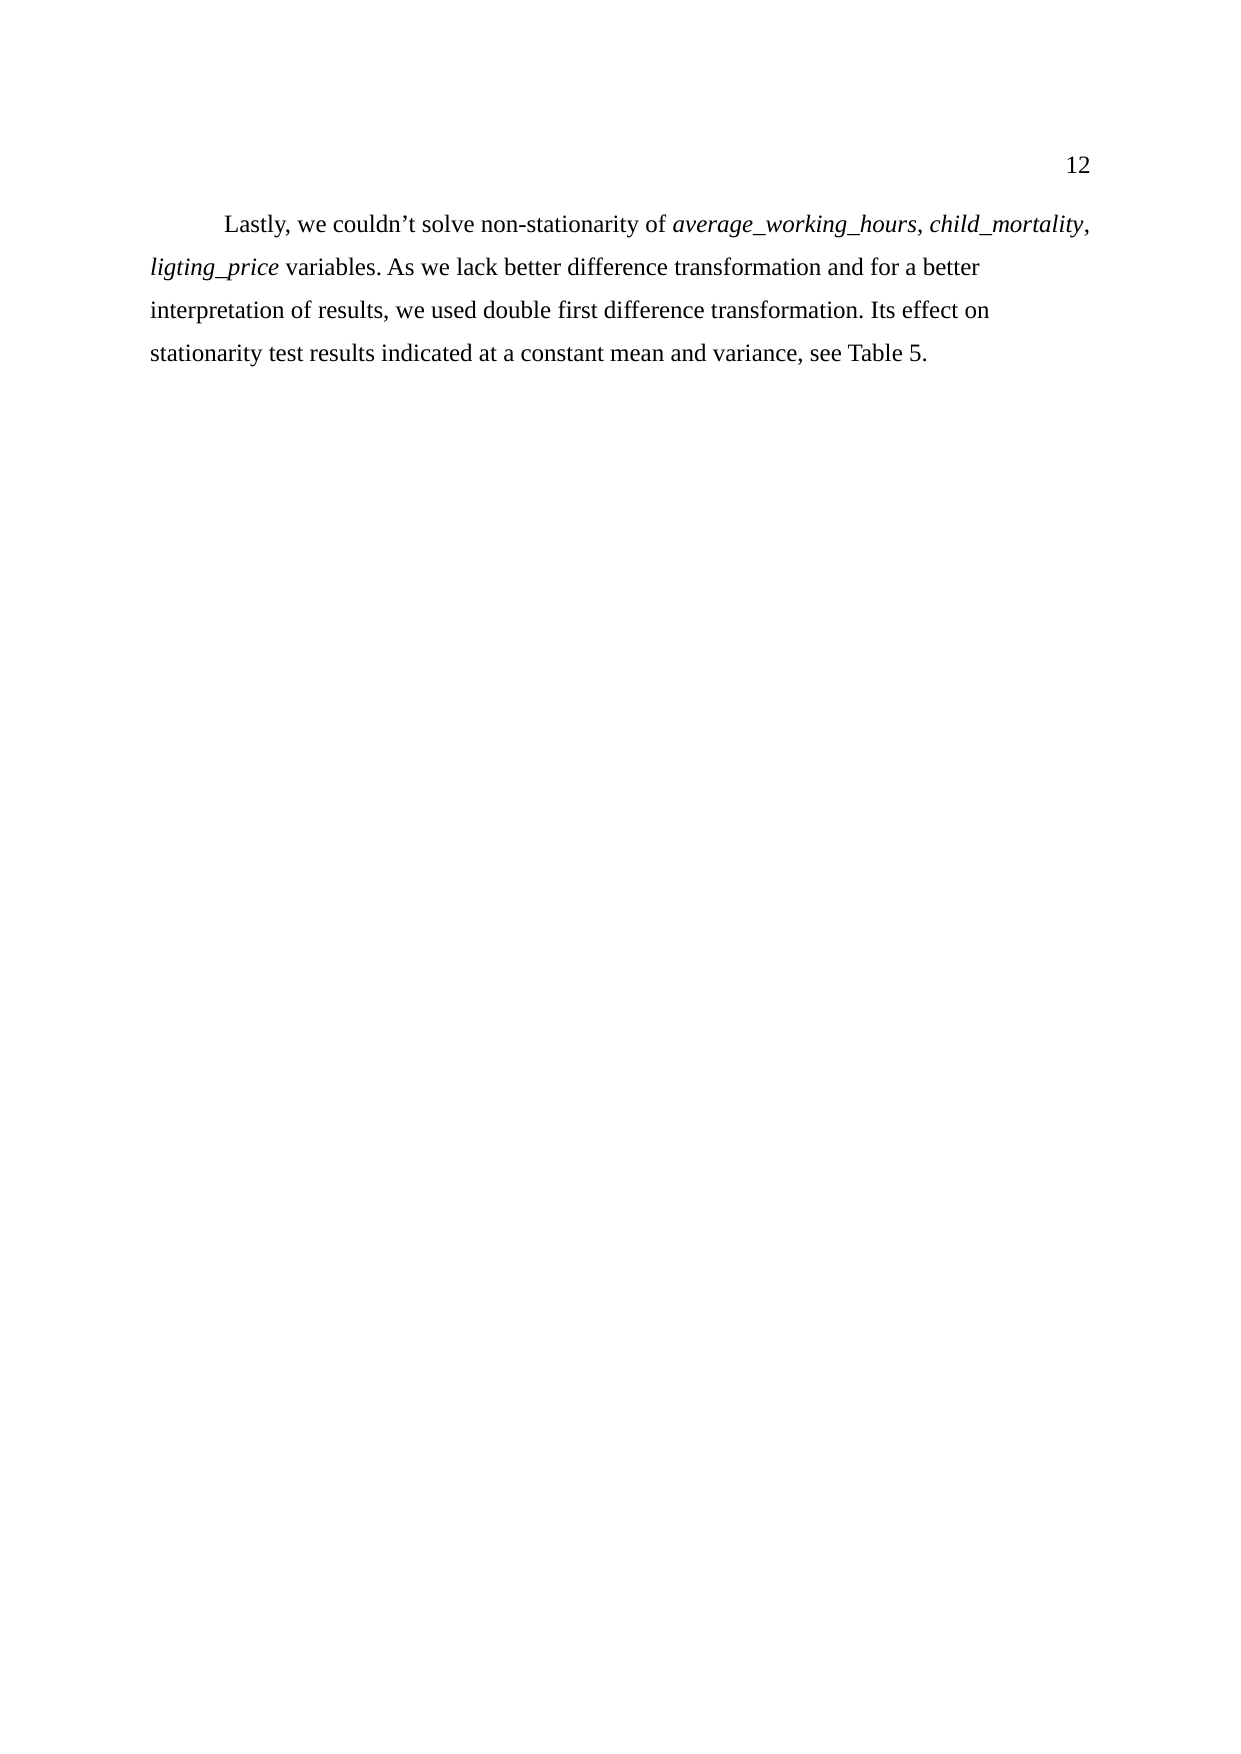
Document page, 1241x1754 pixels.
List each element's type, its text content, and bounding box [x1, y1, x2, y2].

text Lastly, we couldn’t solve non-stationarity of average_working_hours, child_mortality, ligting_price variables. As we lack better difference transformation and for a better interpretation of results, we used double first difference transformation. Its effect on stationarity test results indicated at a constant mean and variance, see Table 5. [150, 209, 1090, 367]
